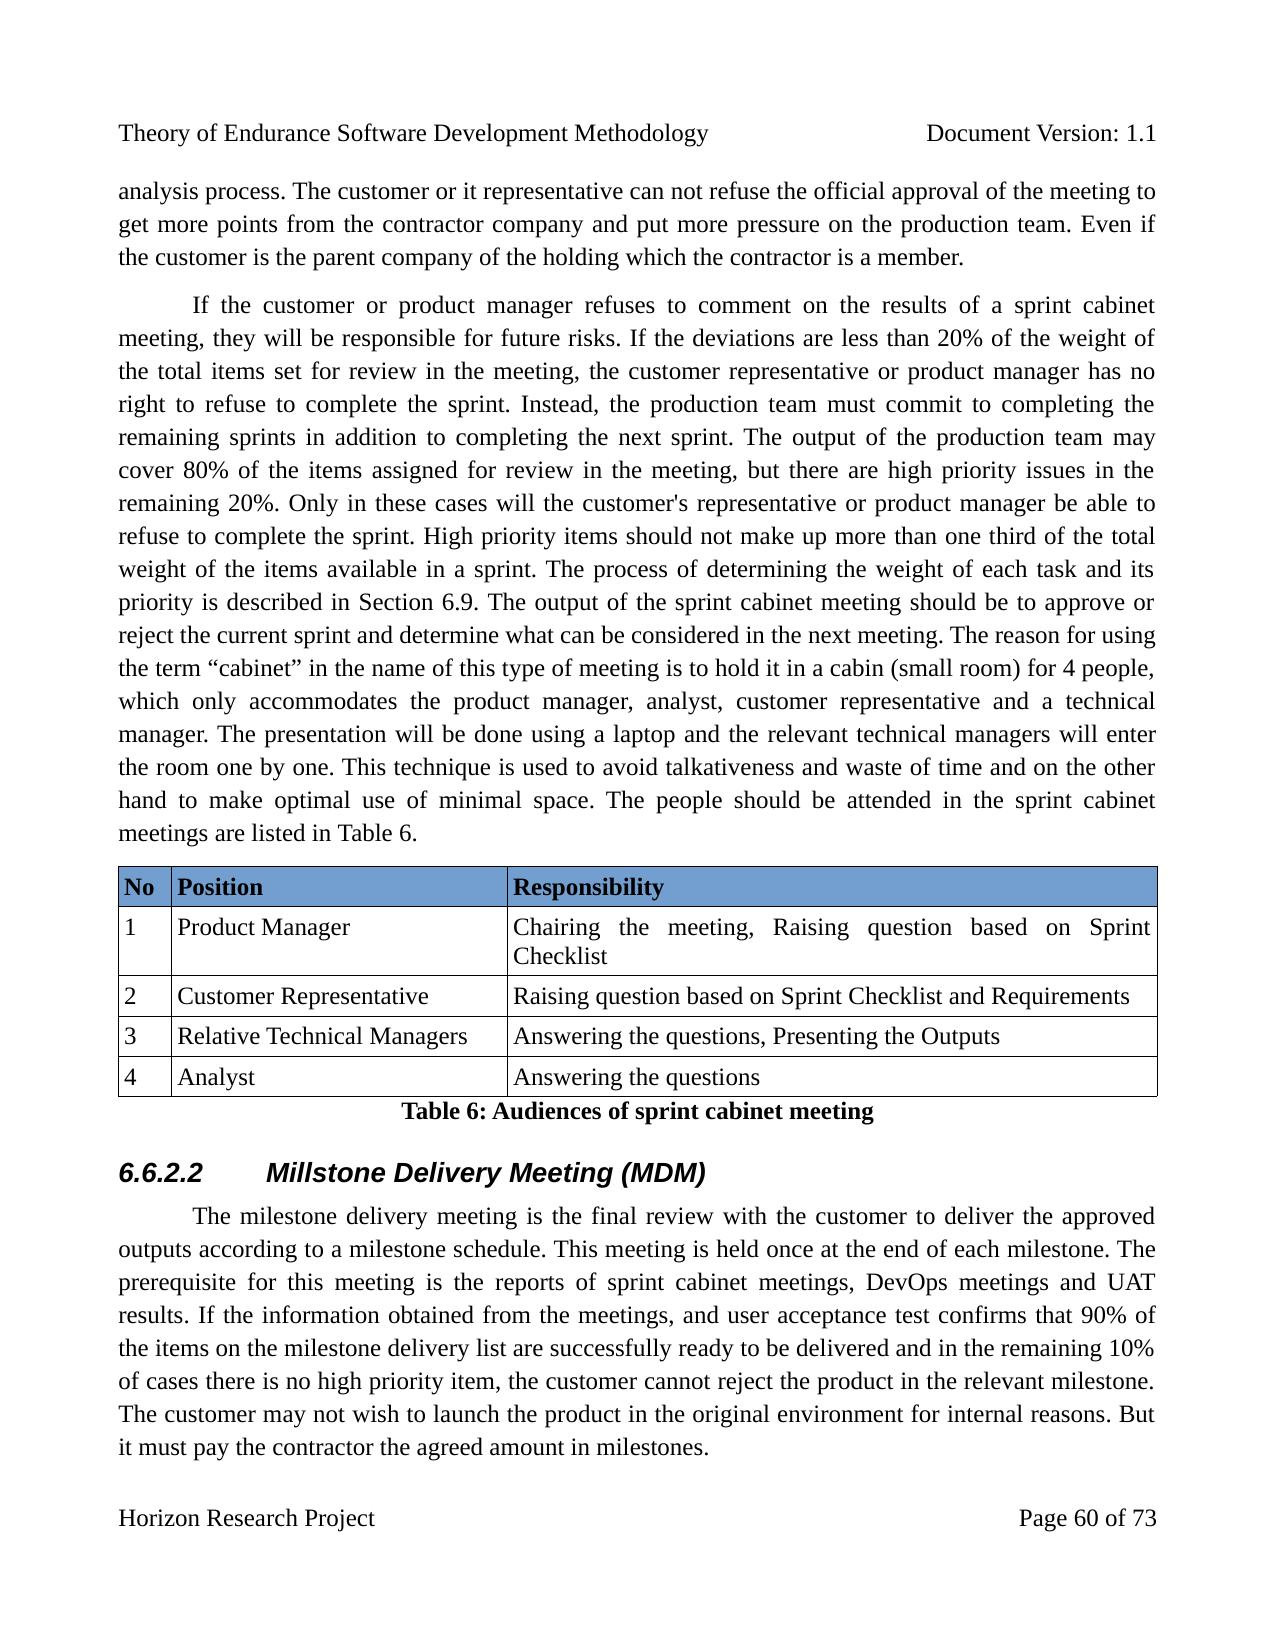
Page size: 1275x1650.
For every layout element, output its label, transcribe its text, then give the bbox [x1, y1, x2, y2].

table_cell 1 [119, 907, 171, 975]
text analysis process. The customer or it representative can not refuse the official approval of the meeting to get more points from the contractor company and put more pressure on the production team. Even if the customer is the parent company of the holding which the contractor is a member. [118, 176, 1157, 271]
table_header Responsibility [508, 867, 1157, 906]
text Table 6: Audiences of sprint cabinet meeting [118, 1097, 1157, 1125]
subtitle Millstone Delivery Meeting (MDM) [118, 1156, 1157, 1188]
table_cell Answering the questions [508, 1057, 1157, 1096]
text If the customer or product manager refuses to comment on the results of a sprint cabinet meeting, they will be responsible for future risks. If the deviations are less than 20% of the weight of the total items set for review in the meeting, the customer representative or product manager has no right to refuse to complete the sprint. Instead, the production team must commit to completing the remaining sprints in addition to completing the next sprint. The output of the production team may cover 80% of the items assigned for review in the meeting, but there are high priority issues in the remaining 20%. Only in these cases will the customer's representative or product manager be able to refuse to complete the sprint. High priority items should not make up more than one third of the total weight of the items available in a sprint. The process of determining the weight of each task and its priority is described in Section 6.9. The output of the sprint cabinet meeting should be to approve or reject the current sprint and determine what can be considered in the next meeting. The reason for using the term “cabinet” in the name of this type of meeting is to hold it in a cabin (small room) for 4 people, which only accommodates the product manager, analyst, customer representative and a technical manager. The presentation will be done using a laptop and the relevant technical managers will enter the room one by one. This technique is used to avoid talkativeness and waste of time and on the other hand to make optimal use of minimal space. The people should be attended in the sprint cabinet meetings are listed in Table 6. [118, 290, 1157, 847]
table_header Position [172, 867, 507, 906]
table_cell 3 [119, 1017, 171, 1056]
table_cell 2 [119, 976, 171, 1016]
table_cell Product Manager [172, 907, 507, 975]
table_cell Customer Representative [172, 976, 507, 1016]
table_cell Raising question based on Sprint Checklist and Requirements [508, 976, 1157, 1016]
table_cell Chairing the meeting, Raising question based on Sprint Checklist [508, 907, 1157, 975]
table_cell Analyst [172, 1057, 507, 1096]
table_cell Answering the questions, Presenting the Outputs [508, 1017, 1157, 1056]
table_cell Relative Technical Managers [172, 1017, 507, 1056]
table_cell 4 [119, 1057, 171, 1096]
table_header No [119, 867, 171, 906]
text The milestone delivery meeting is the final review with the customer to deliver the approved outputs according to a milestone schedule. This meeting is held once at the end of each milestone. The prerequisite for this meeting is the reports of sprint cabinet meetings, DevOps meetings and UAT results. If the information obtained from the meetings, and user acceptance test confirms that 90% of the items on the milestone delivery list are successfully ready to be delivered and in the remaining 10% of cases there is no high priority item, the customer cannot reject the product in the relevant milestone. The customer may not wish to launch the product in the original environment for internal reasons. But it must pay the contractor the agreed amount in milestones. [118, 1201, 1157, 1461]
